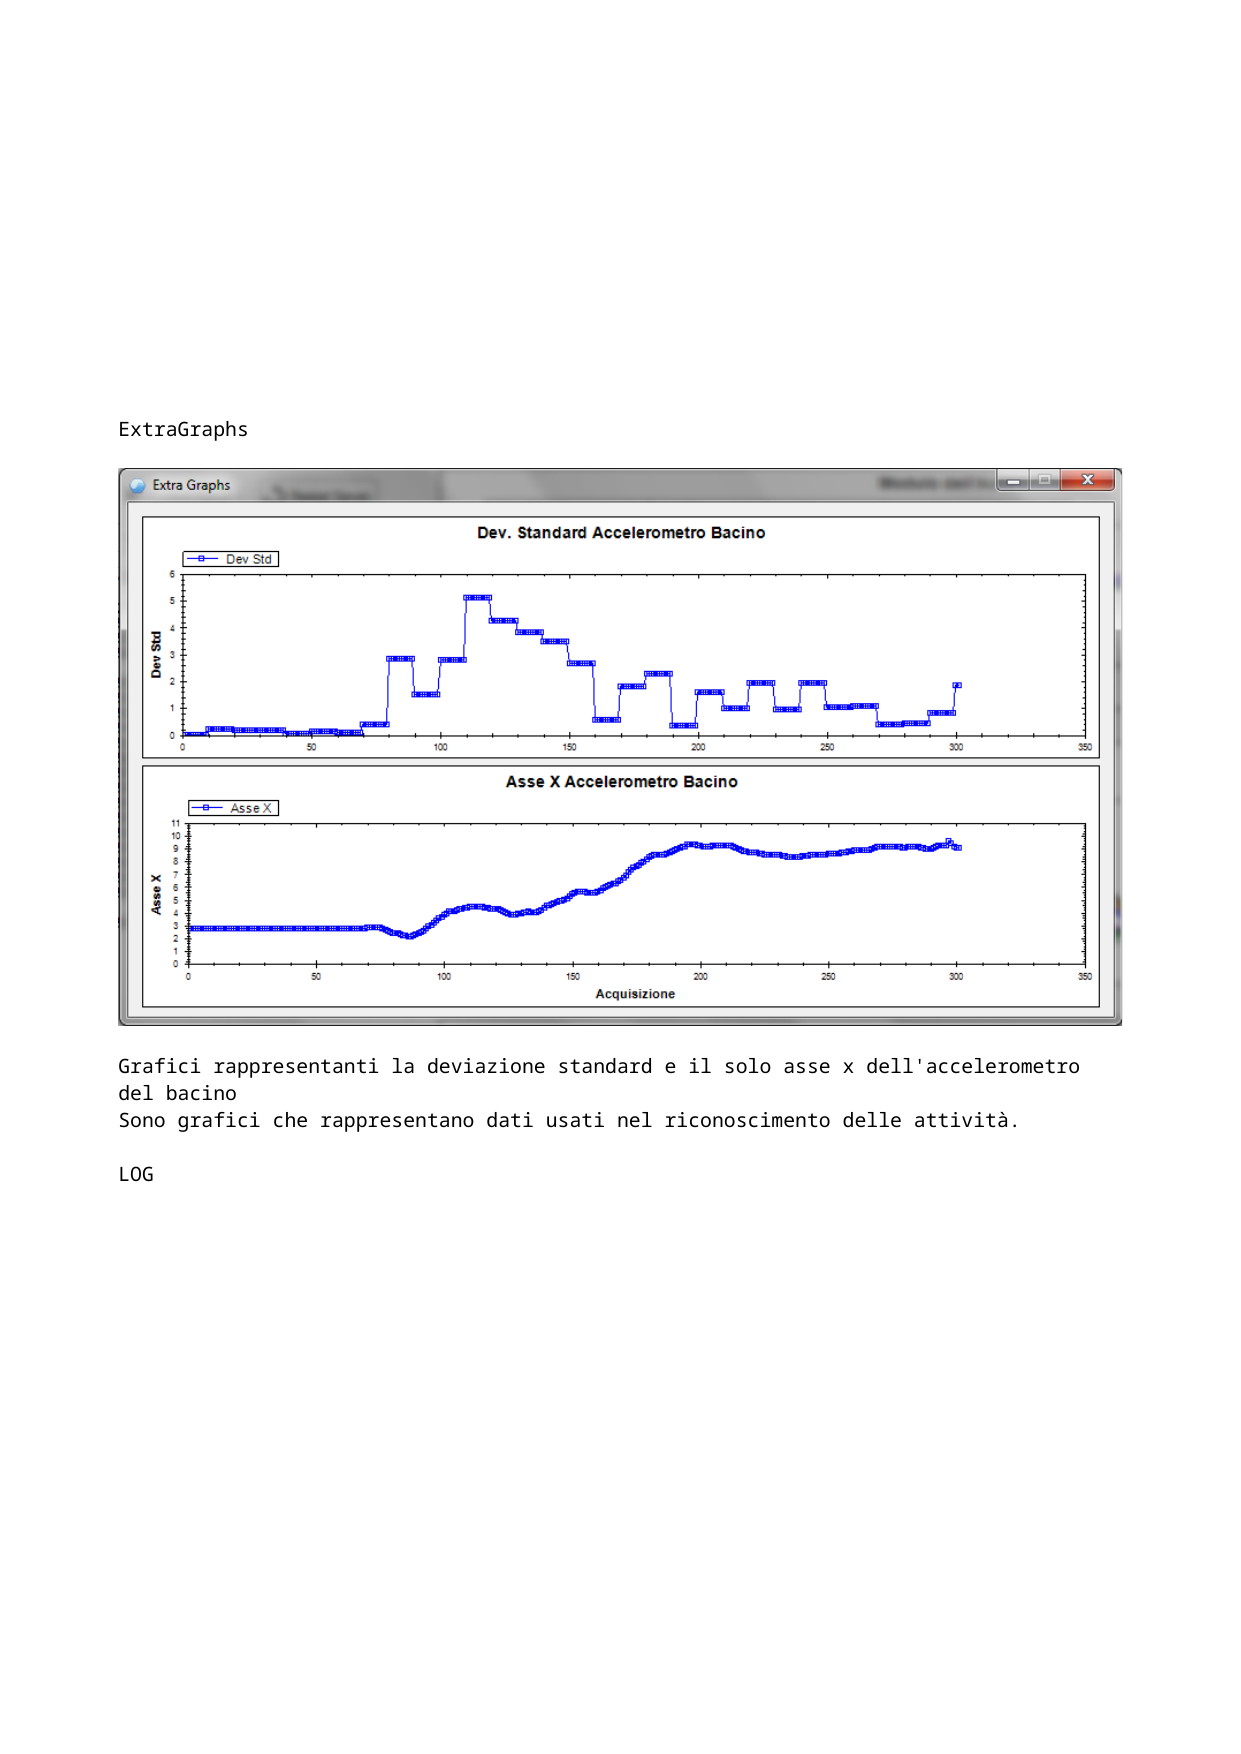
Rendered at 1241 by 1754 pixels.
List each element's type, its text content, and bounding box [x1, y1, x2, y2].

text LOG [118, 1160, 1122, 1187]
text Sono grafici che rappresentano dati usati nel riconoscimento delle attività. [118, 1106, 1122, 1133]
text Grafici rappresentanti la deviazione standard e il solo asse x dell'accelerometro del bacino [118, 1052, 1122, 1106]
picture [118, 468, 1123, 1026]
text ExtraGraphs [118, 415, 1122, 442]
